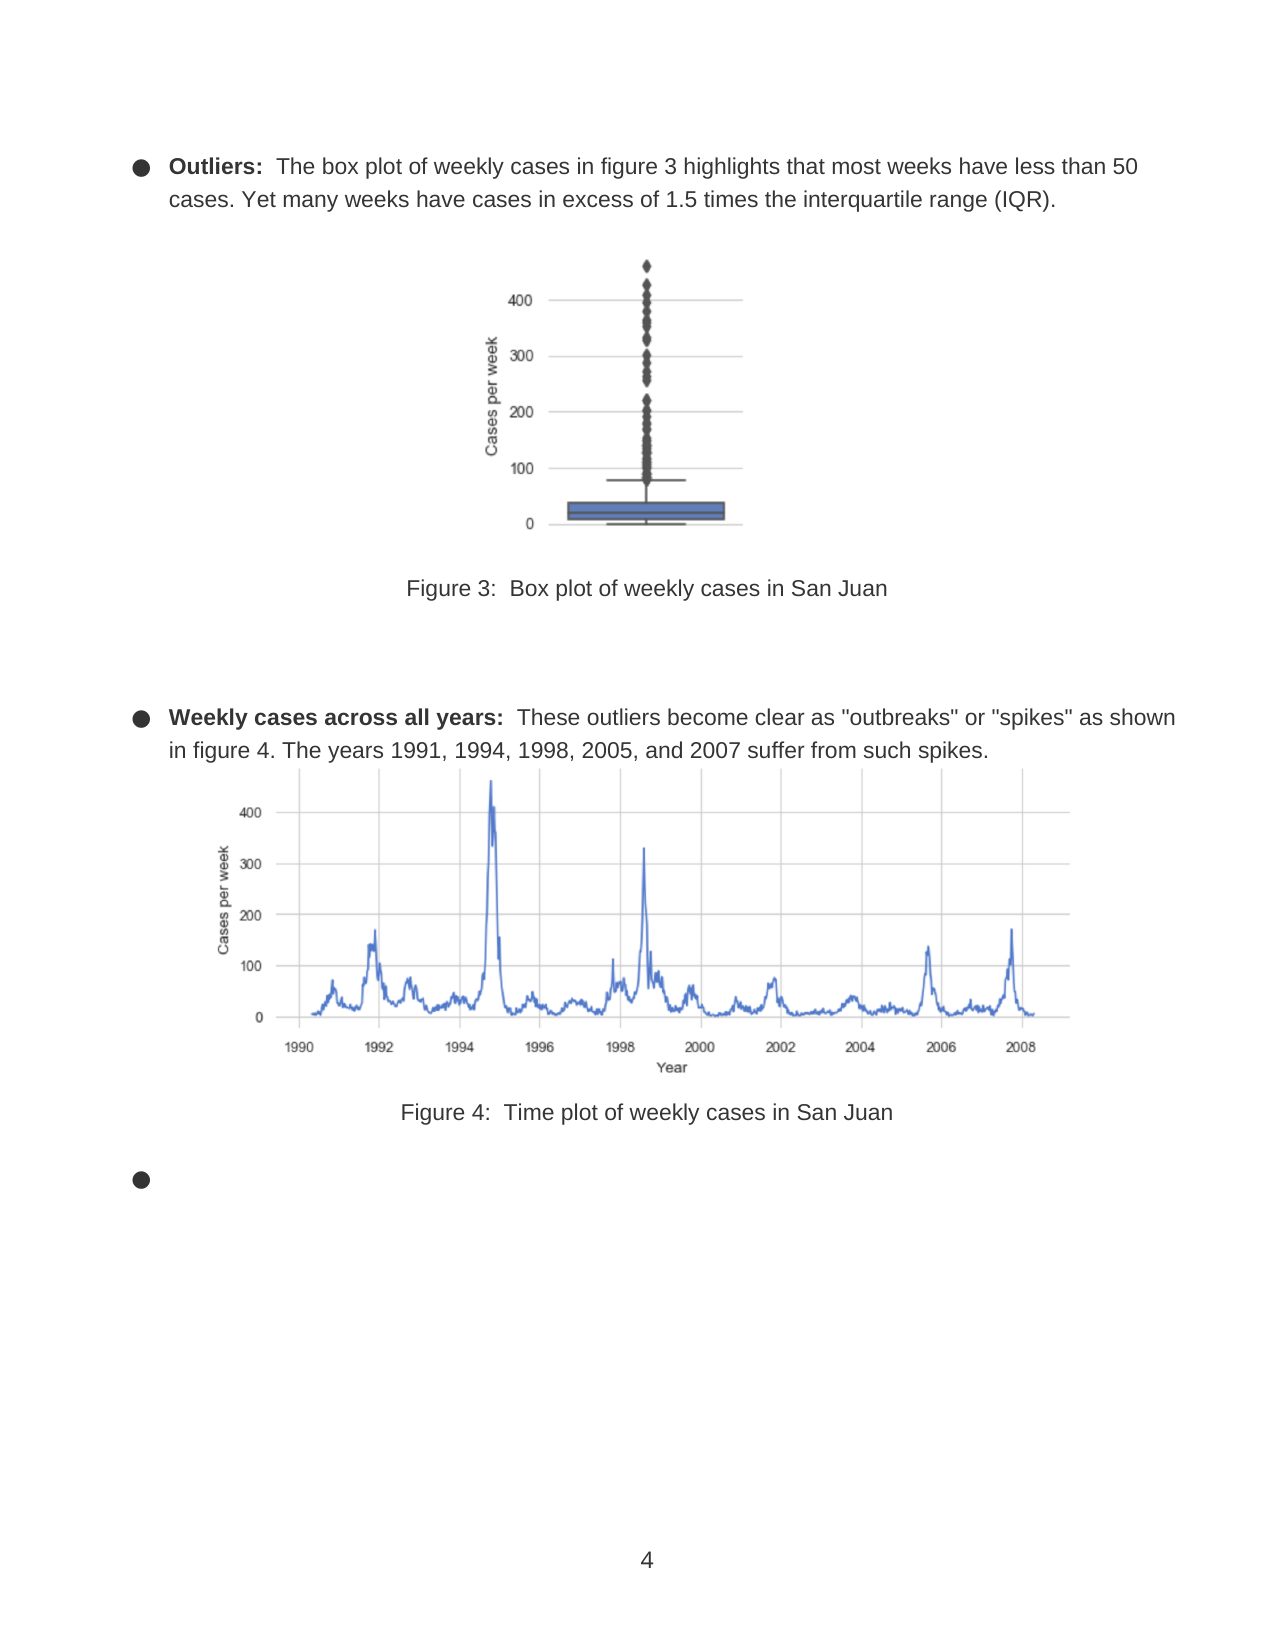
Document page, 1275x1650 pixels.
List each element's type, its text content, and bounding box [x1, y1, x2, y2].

picture [204, 768, 1089, 1093]
list Weekly cases across all years: These outliers become clear as "outbreaks" or "spikes" as shown in figure 4. The years 1991, 1994, 1998, 2005, and 2007 suffer from such spikes. [131, 701, 1200, 764]
text Figure 4: Time plot of weekly cases in San Juan [94, 1098, 1200, 1125]
list Outliers: The box plot of weekly cases in figure 3 highlights that most weeks have less than 50 cases. Yet many weeks have cases in excess of 1.5 times the interquartile range (IQR). [131, 150, 1200, 213]
picture [464, 249, 829, 569]
text Figure 3: Box plot of weekly cases in San Juan [94, 574, 1200, 601]
